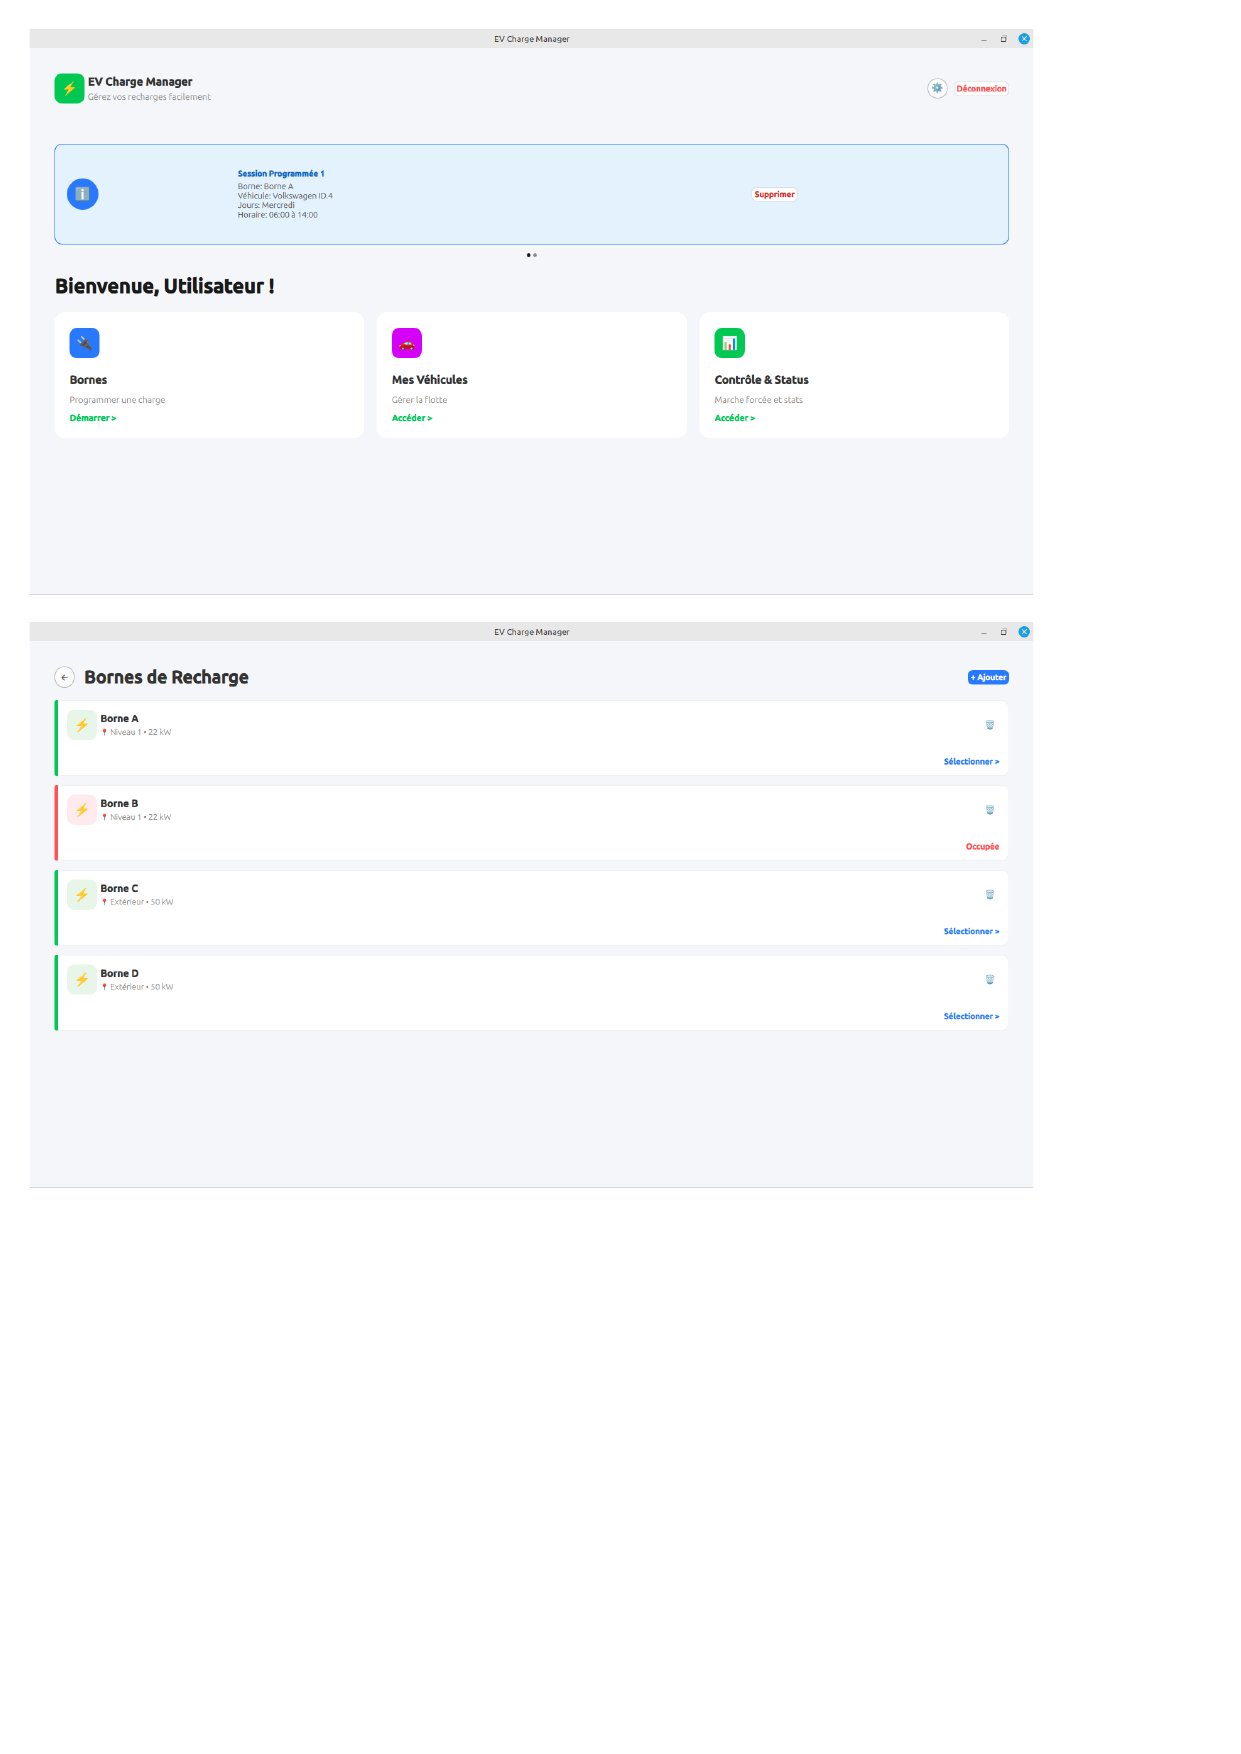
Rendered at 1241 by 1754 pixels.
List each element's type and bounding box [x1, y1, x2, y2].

picture [29, 622, 1034, 1188]
picture [29, 29, 1034, 595]
